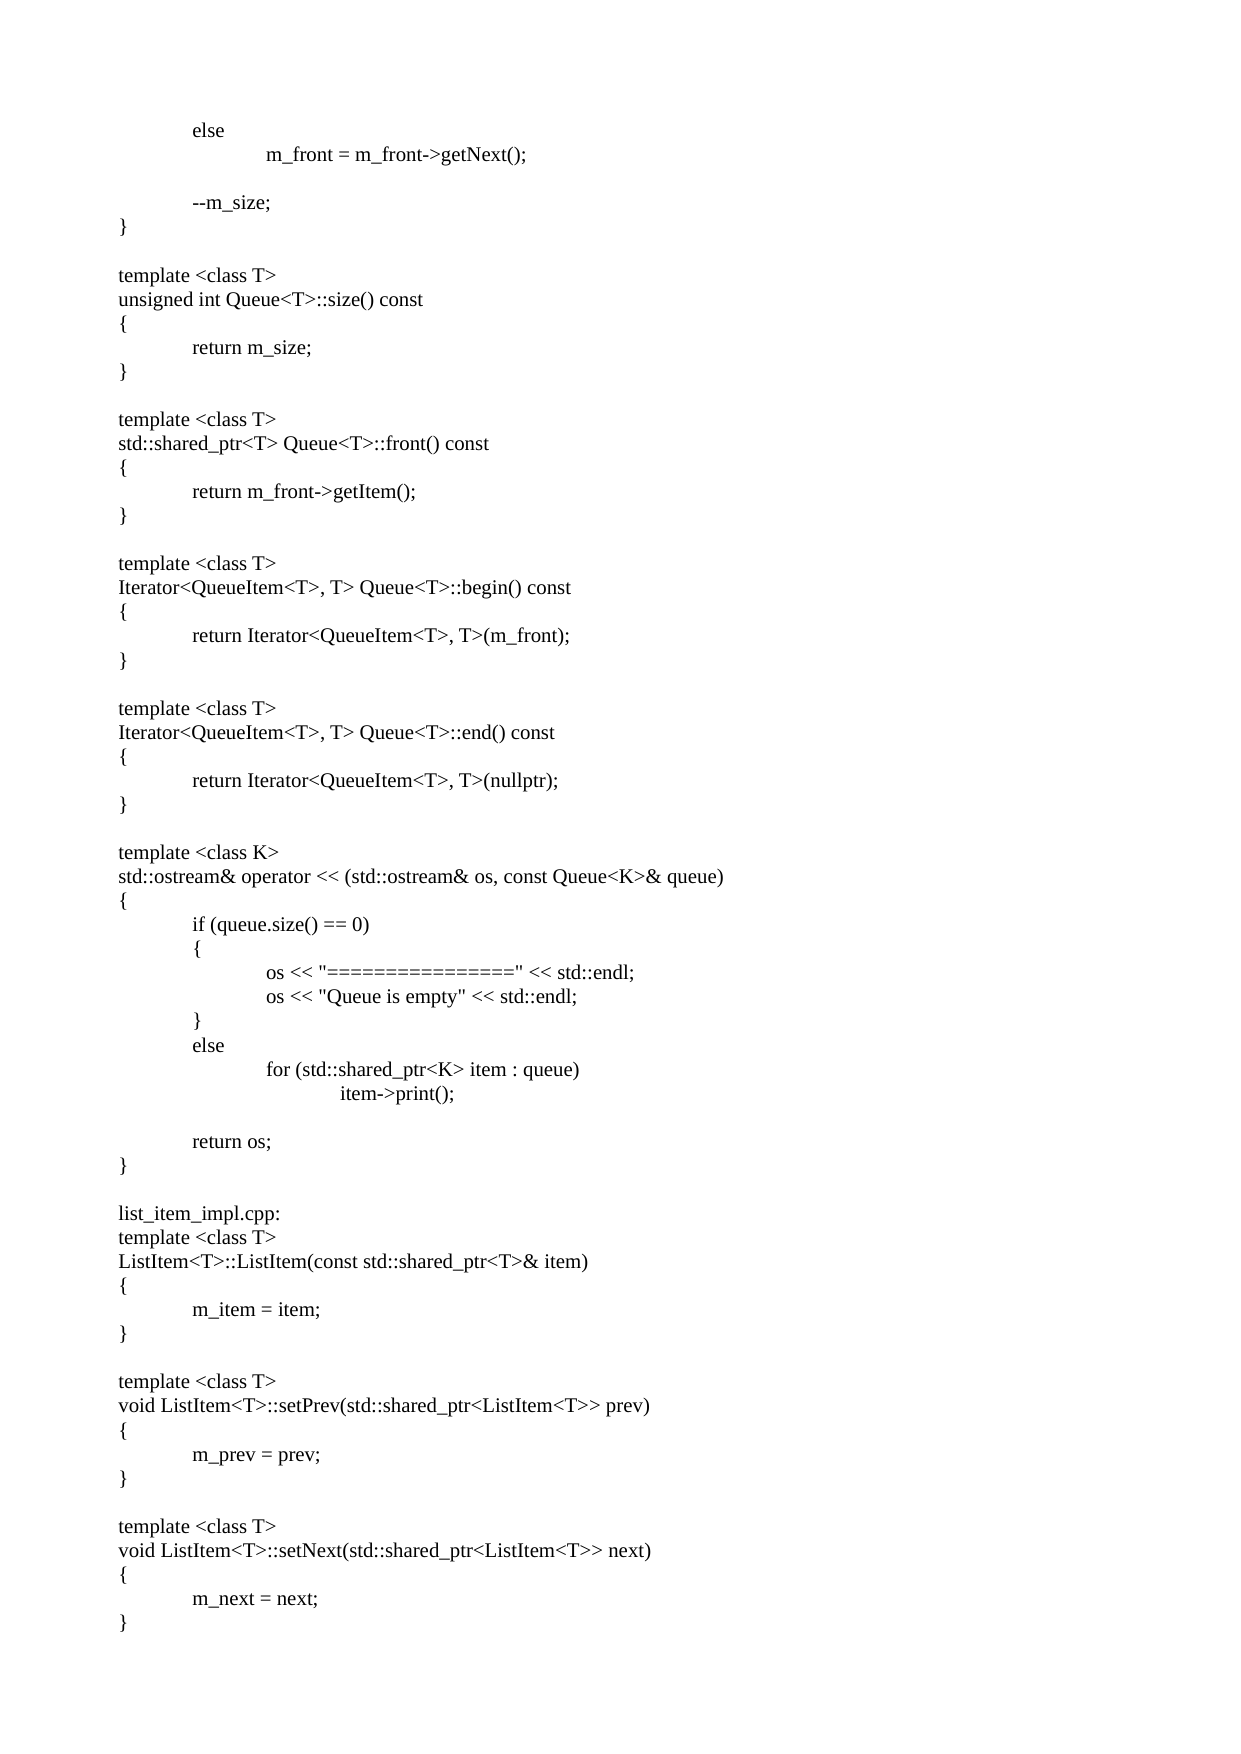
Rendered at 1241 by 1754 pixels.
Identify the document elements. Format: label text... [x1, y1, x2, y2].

list std::shared_ptr<T> Queue<T>::front() const [118, 431, 1122, 455]
list } [118, 792, 1122, 816]
list template <class K> [118, 840, 1122, 864]
list { [118, 1417, 1122, 1442]
list } [118, 647, 1122, 672]
list { [118, 311, 1122, 335]
list for (std::shared_ptr<K> item : queue) [118, 1057, 1122, 1081]
list return m_size; [118, 335, 1122, 359]
list template <class T> [118, 1225, 1122, 1249]
list void ListItem<T>::setNext(std::shared_ptr<ListItem<T>> next) [118, 1538, 1122, 1562]
list { [118, 1273, 1122, 1297]
list else [118, 118, 1122, 142]
list --m_size; [118, 190, 1122, 214]
list } [118, 1610, 1122, 1634]
list return Iterator<QueueItem<T>, T>(nullptr); [118, 768, 1122, 792]
list unsigned int Queue<T>::size() const [118, 287, 1122, 311]
list Iterator<QueueItem<T>, T> Queue<T>::begin() const [118, 575, 1122, 599]
list { [118, 888, 1122, 912]
list m_next = next; [118, 1586, 1122, 1610]
list } [118, 503, 1122, 527]
list { [118, 1562, 1122, 1586]
list m_item = item; [118, 1297, 1122, 1321]
list { [118, 599, 1122, 623]
list } [118, 1153, 1122, 1177]
list return os; [118, 1129, 1122, 1153]
list template <class T> [118, 551, 1122, 575]
list } [118, 359, 1122, 383]
list { [118, 744, 1122, 768]
list template <class T> [118, 696, 1122, 720]
list ListItem<T>::ListItem(const std::shared_ptr<T>& item) [118, 1249, 1122, 1273]
list return m_front->getItem(); [118, 479, 1122, 503]
list else [118, 1032, 1122, 1057]
list m_prev = prev; [118, 1442, 1122, 1466]
list os << "Queue is empty" << std::endl; [118, 984, 1122, 1008]
list template <class T> [118, 1514, 1122, 1538]
list } [118, 1466, 1122, 1490]
list m_front = m_front->getNext(); [118, 142, 1122, 166]
list return Iterator<QueueItem<T>, T>(m_front); [118, 623, 1122, 647]
list list_item_impl.cpp: [118, 1201, 1122, 1225]
list } [118, 1008, 1122, 1032]
list os << "================" << std::endl; [118, 960, 1122, 984]
list { [118, 455, 1122, 479]
list } [118, 214, 1122, 238]
list std::ostream& operator << (std::ostream& os, const Queue<K>& queue) [118, 864, 1122, 888]
list template <class T> [118, 1369, 1122, 1393]
list } [118, 1321, 1122, 1345]
list item->print(); [118, 1081, 1122, 1105]
list template <class T> [118, 262, 1122, 287]
list template <class T> [118, 407, 1122, 431]
list void ListItem<T>::setPrev(std::shared_ptr<ListItem<T>> prev) [118, 1393, 1122, 1417]
list Iterator<QueueItem<T>, T> Queue<T>::end() const [118, 720, 1122, 744]
list { [118, 936, 1122, 960]
list if (queue.size() == 0) [118, 912, 1122, 936]
